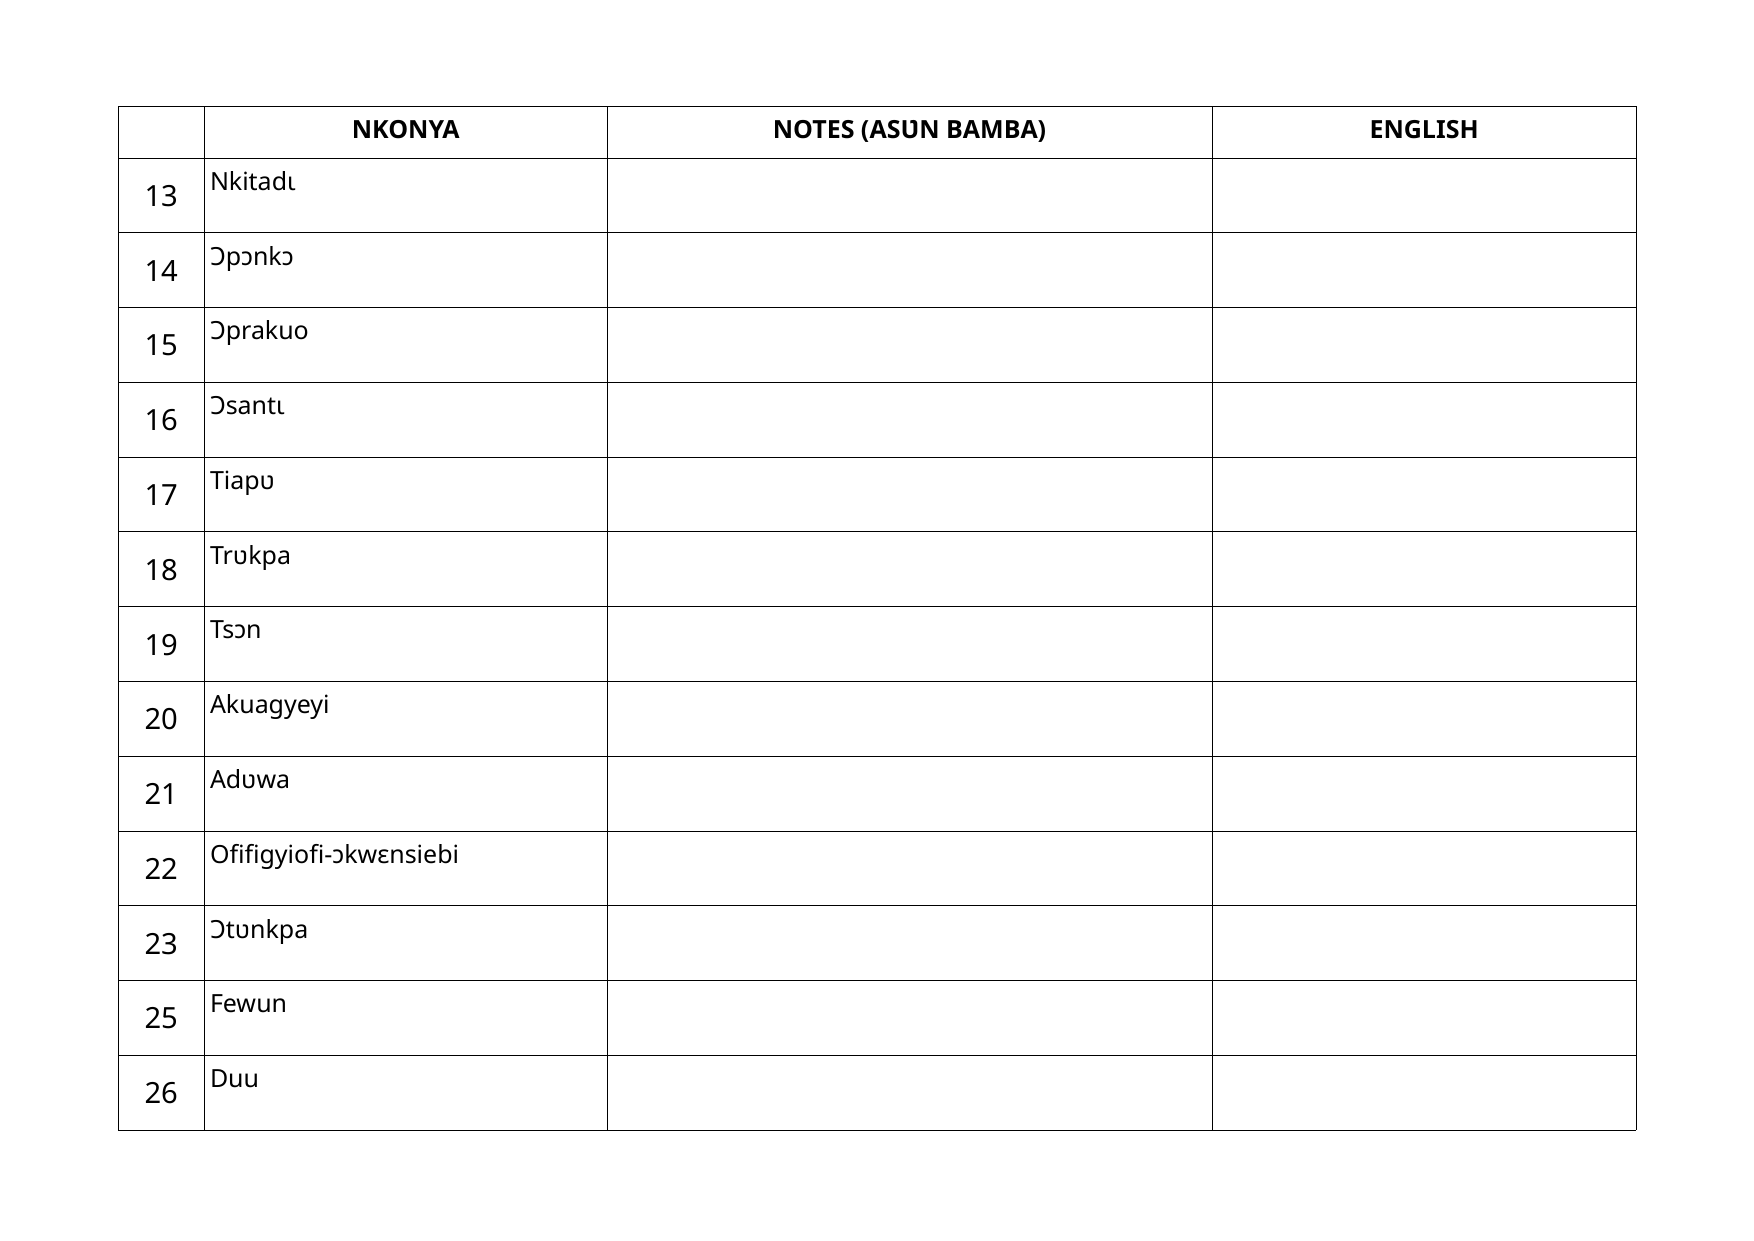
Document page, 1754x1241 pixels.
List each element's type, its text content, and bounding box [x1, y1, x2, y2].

table_header NOTES (ASƲN BAMBA) [608, 107, 1212, 157]
table_cell Ɔsantɩ [205, 383, 607, 457]
table_cell [608, 832, 1212, 905]
table_cell Ofifigyiofi-ɔkwɛnsiebi [205, 832, 607, 905]
table_cell 21 [119, 757, 204, 831]
table_cell [608, 458, 1212, 531]
table_cell [1213, 981, 1636, 1055]
table_cell [608, 159, 1212, 232]
table_cell Duu [205, 1056, 607, 1130]
table_cell Ɔtʋnkpa [205, 906, 607, 980]
table_cell Akuagyeyi [205, 682, 607, 756]
table_cell 19 [119, 607, 204, 681]
table_header NKONYA [205, 107, 607, 157]
table_cell 18 [119, 532, 204, 606]
table_cell [608, 682, 1212, 756]
table_cell Tiapʋ [205, 458, 607, 531]
table_cell 25 [119, 981, 204, 1055]
table_cell 16 [119, 383, 204, 457]
table_cell [1213, 233, 1636, 307]
table_cell [608, 981, 1212, 1055]
table_cell [1213, 383, 1636, 457]
table_cell [1213, 308, 1636, 382]
table_cell [1213, 757, 1636, 831]
table_cell [1213, 607, 1636, 681]
table_header [119, 107, 204, 157]
table_cell 14 [119, 233, 204, 307]
table_cell [608, 383, 1212, 457]
table_cell 26 [119, 1056, 204, 1130]
table_header ENGLISH [1213, 107, 1636, 157]
table_cell Fewun [205, 981, 607, 1055]
table_cell Adʋwa [205, 757, 607, 831]
table_cell [1213, 682, 1636, 756]
table_cell [1213, 832, 1636, 905]
table_cell Tsɔn [205, 607, 607, 681]
table_cell Nkitadɩ [205, 159, 607, 232]
table_cell [608, 906, 1212, 980]
table_cell 17 [119, 458, 204, 531]
table_cell [1213, 1056, 1636, 1130]
table_cell [1213, 159, 1636, 232]
table_cell [1213, 532, 1636, 606]
table_cell 15 [119, 308, 204, 382]
table_cell 22 [119, 832, 204, 905]
table_cell [608, 233, 1212, 307]
table_cell [608, 1056, 1212, 1130]
table_cell [608, 532, 1212, 606]
table_cell 20 [119, 682, 204, 756]
table_cell [1213, 906, 1636, 980]
table_cell [1213, 458, 1636, 531]
table_cell Ɔpɔnkɔ [205, 233, 607, 307]
table_cell 13 [119, 159, 204, 232]
table_cell Ɔprakuo [205, 308, 607, 382]
table_cell [608, 757, 1212, 831]
table_cell 23 [119, 906, 204, 980]
table_cell [608, 308, 1212, 382]
table_cell Trʋkpa [205, 532, 607, 606]
table_cell [608, 607, 1212, 681]
